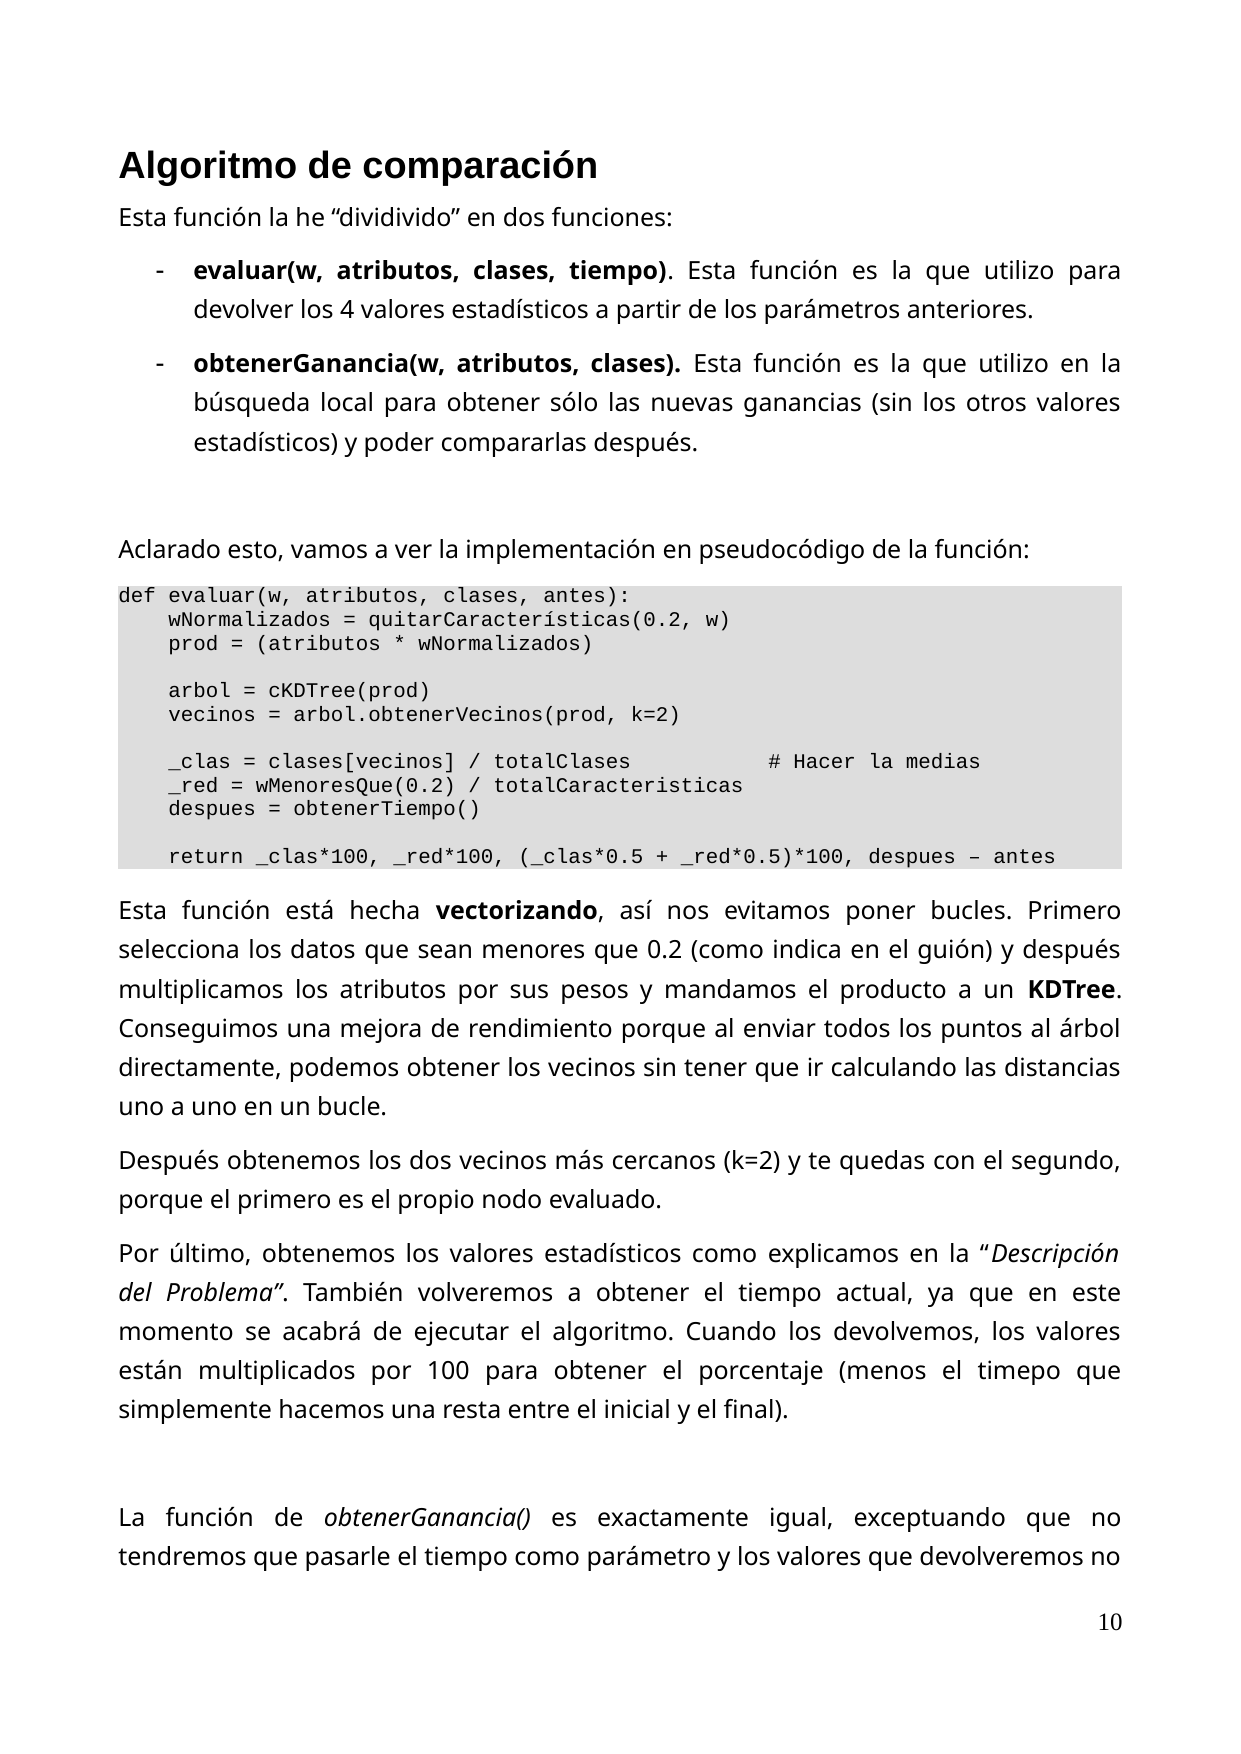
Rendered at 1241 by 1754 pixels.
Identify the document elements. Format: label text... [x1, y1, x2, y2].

text _clas = clases[vecinos] / totalClases # Hacer la medias [118, 751, 1122, 775]
text vecinos = arbol.obtenerVecinos(prod, k=2) [118, 704, 1122, 727]
text def evaluar(w, atributos, clases, antes): [118, 586, 1122, 609]
text wNormalizados = quitarCaracterísticas(0.2, w) [118, 609, 1122, 633]
text Después obtenemos los dos vecinos más cercanos (k=2) y te quedas con el segundo, porque el primero es el propio nodo evaluado. [118, 1142, 1122, 1216]
text Por último, obtenemos los valores estadísticos como explicamos en la “Descripción del Problema”. También volveremos a obtener el tiempo actual, ya que en este momento se acabrá de ejecutar el algoritmo. Cuando los devolvemos, los valores están multiplicados por 100 para obtener el porcentaje (menos el timepo que simplemente hacemos una resta entre el inicial y el final). [118, 1235, 1122, 1426]
text Esta función está hecha vectorizando, así nos evitamos poner bucles. Primero selecciona los datos que sean menores que 0.2 (como indica en el guión) y después multiplicamos los atributos por sus pesos y mandamos el producto a un KDTree. Conseguimos una mejora de rendimiento porque al enviar todos los puntos al árbol directamente, podemos obtener los vecinos sin tener que ir calculando las distancias uno a uno en un bucle. [118, 893, 1122, 1123]
text despues = obtenerTiempo() [118, 798, 1122, 822]
text La función de obtenerGanancia() es exactamente igual, exceptuando que no tendremos que pasarle el tiempo como parámetro y los valores que devolveremos no [118, 1499, 1122, 1573]
text arbol = cKDTree(prod) [118, 680, 1122, 704]
subtitle Algoritmo de comparación [118, 143, 1122, 187]
text Esta función la he “dividivido” en dos funciones: [118, 199, 1122, 233]
text Aclarado esto, vamos a ver la implementación en pseudocódigo de la función: [118, 532, 1122, 566]
text prod = (atributos * wNormalizados) [118, 633, 1122, 656]
text return _clas*100, _red*100, (_clas*0.5 + _red*0.5)*100, despues – antes [118, 846, 1122, 869]
list obtenerGanancia(w, atributos, clases). Esta función es la que utilizo en la búsqueda local para obtener sólo las nuevas ganancias (sin los otros valores estadísticos) y poder compararlas después. [156, 346, 1122, 458]
text _red = wMenoresQue(0.2) / totalCaracteristicas [118, 775, 1122, 798]
list evaluar(w, atributos, clases, tiempo). Esta función es la que utilizo para devolver los 4 valores estadísticos a partir de los parámetros anteriores. [156, 253, 1122, 326]
